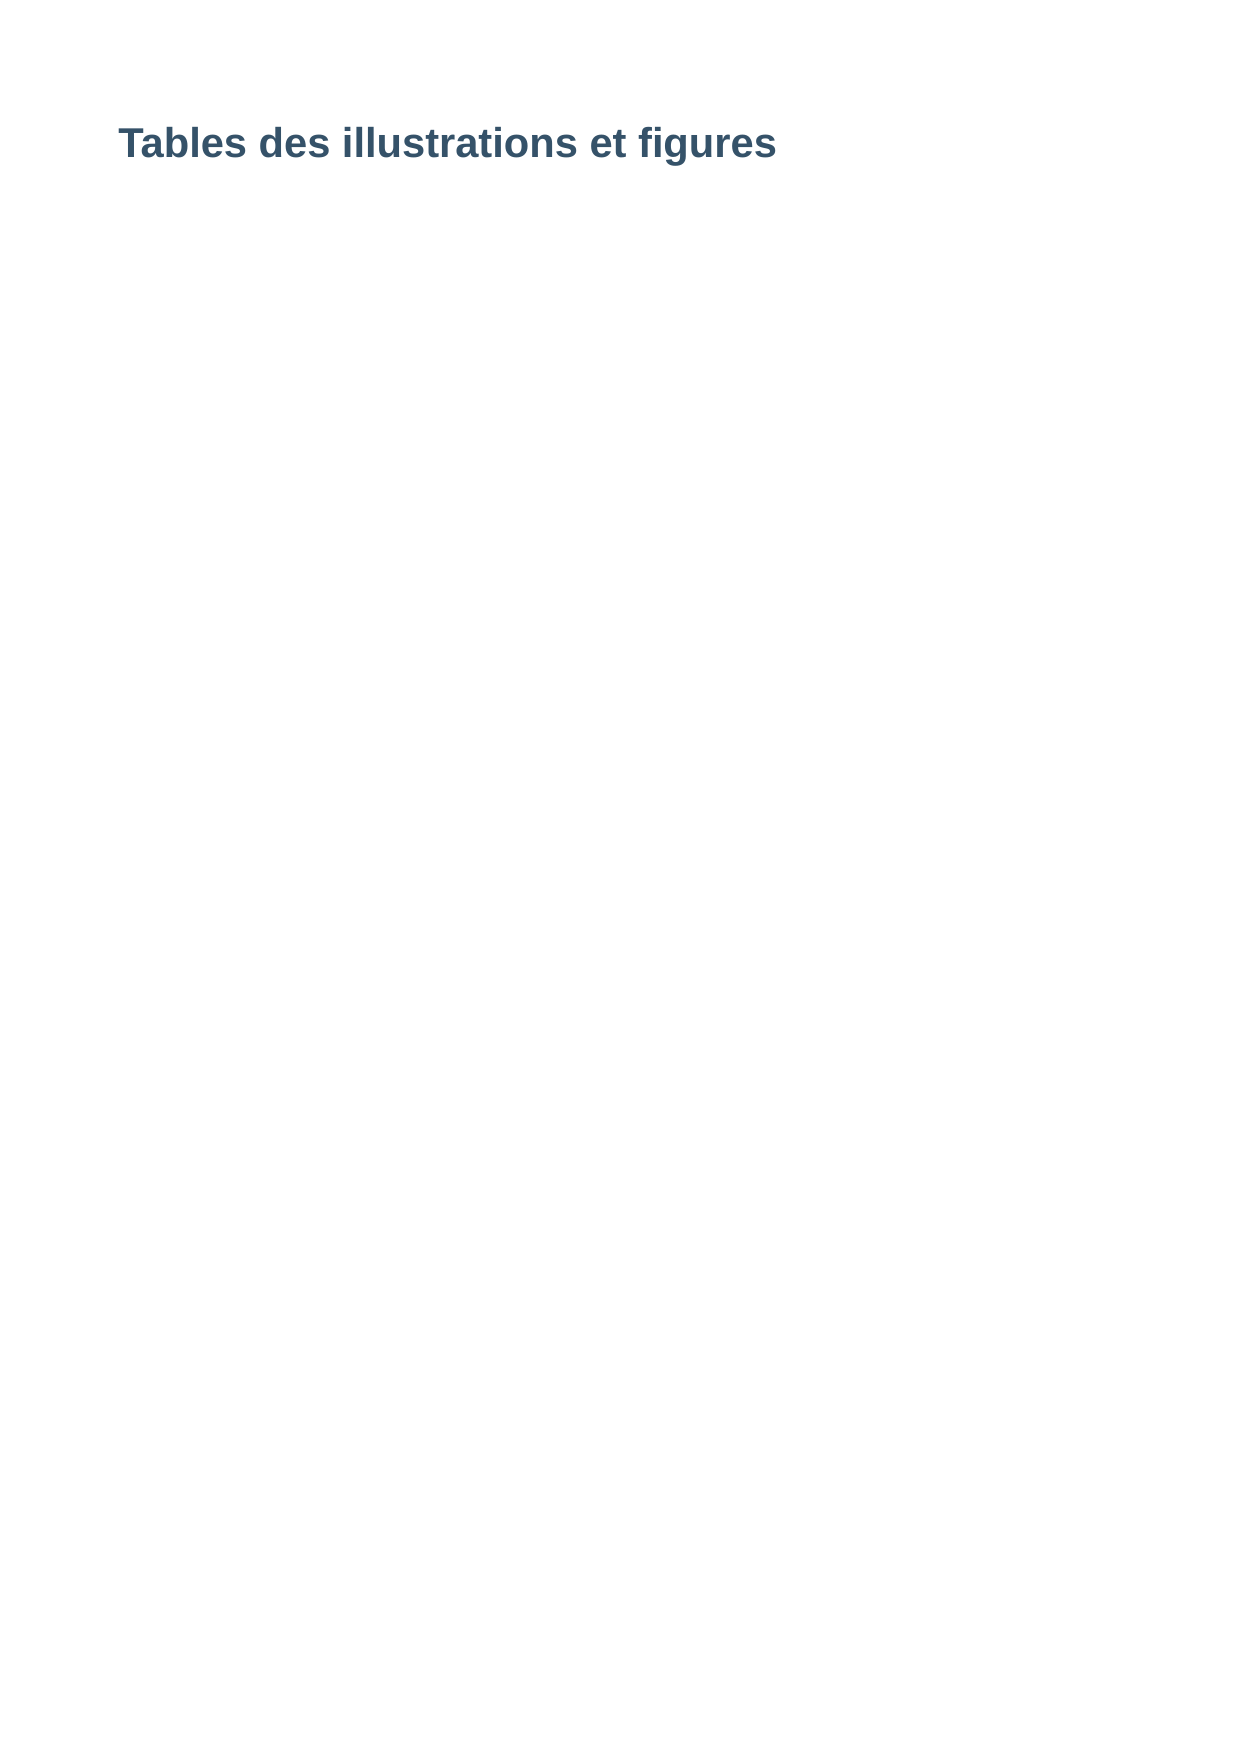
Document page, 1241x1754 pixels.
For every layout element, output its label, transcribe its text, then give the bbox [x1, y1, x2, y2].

subtitle Tables des illustrations et figures [118, 118, 1122, 166]
